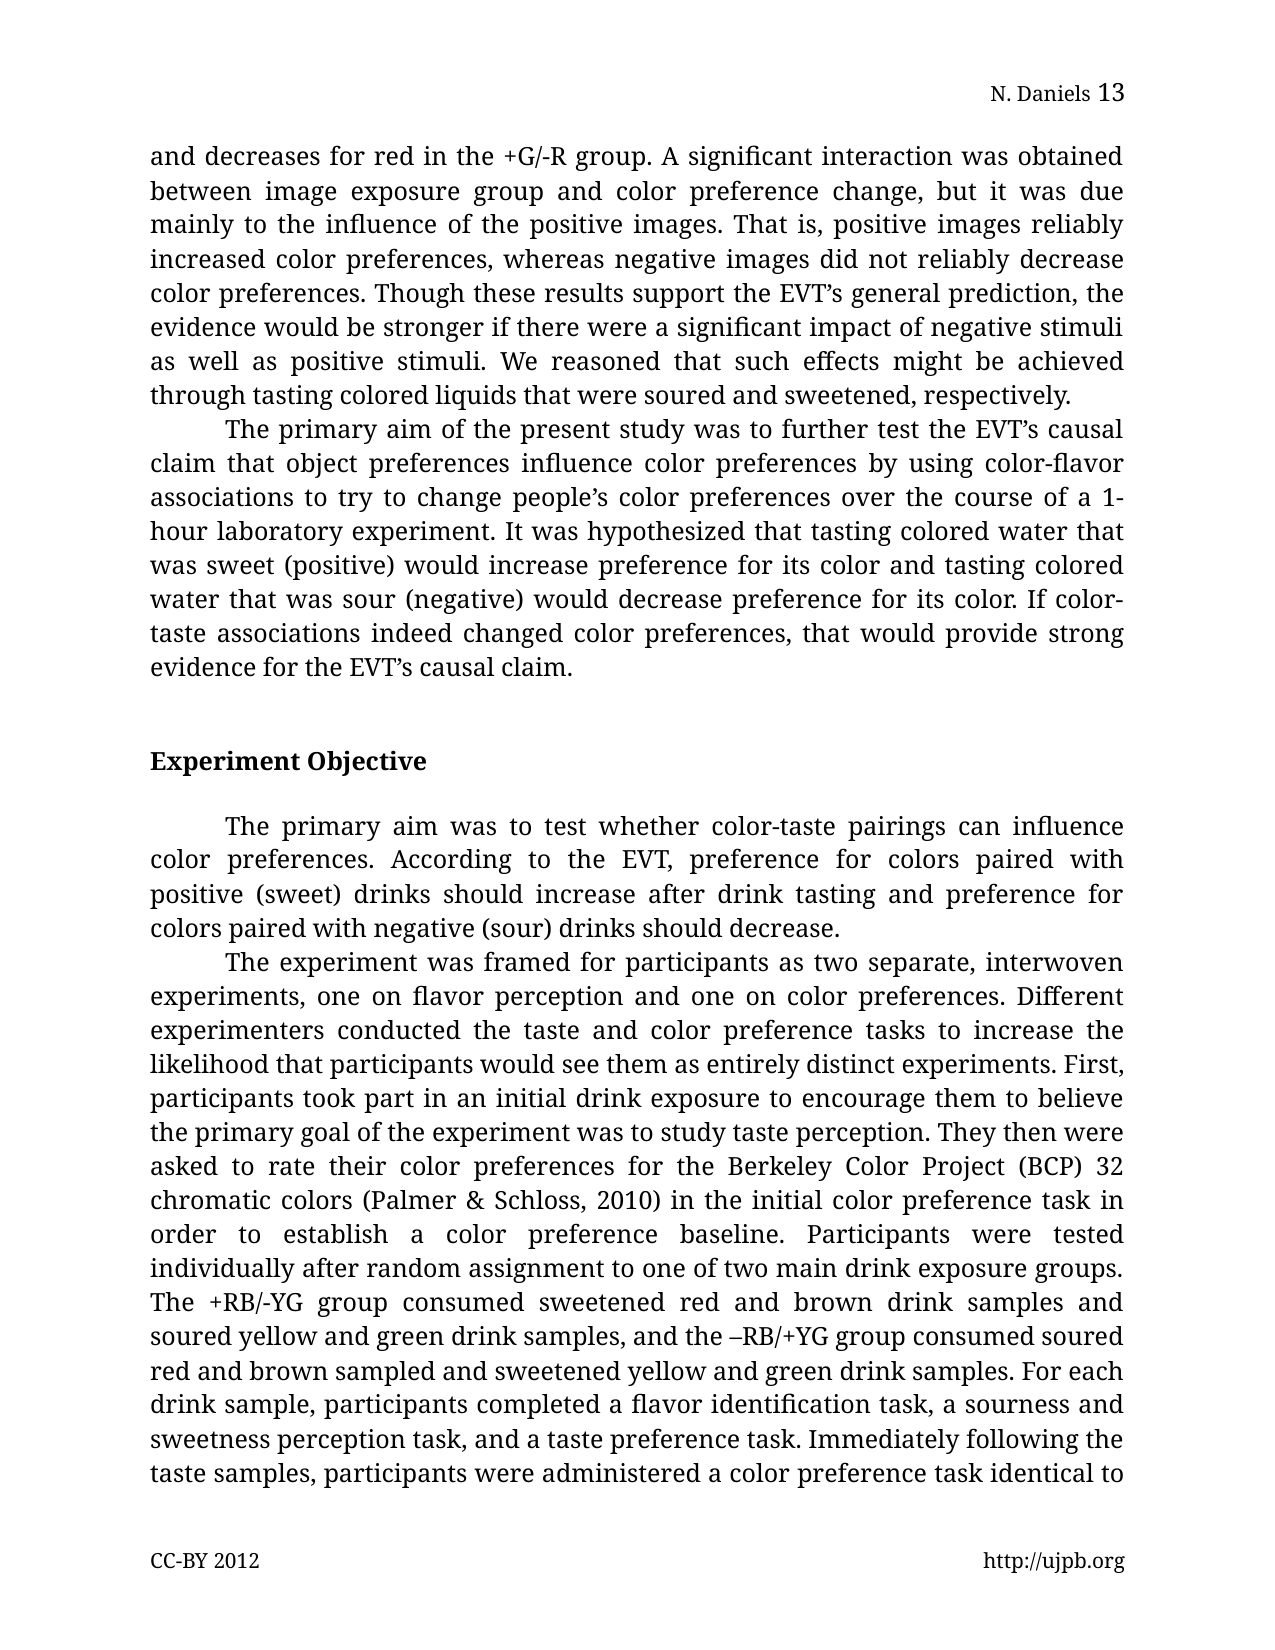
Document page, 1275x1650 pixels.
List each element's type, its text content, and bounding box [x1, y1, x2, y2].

subtitle Experiment Objective [150, 744, 1125, 778]
text The primary aim of the present study was to further test the EVT’s causal claim that object preferences influence color preferences by using color-flavor associations to try to change people’s color preferences over the course of a 1-hour laboratory experiment. It was hypothesized that tasting colored water that was sweet (positive) would increase preference for its color and tasting colored water that was sour (negative) would decrease preference for its color. If color-taste associations indeed changed color preferences, that would provide strong evidence for the EVT’s causal claim. [150, 412, 1125, 684]
text and decreases for red in the +G/-R group. A significant interaction was obtained between image exposure group and color preference change, but it was due mainly to the influence of the positive images. That is, positive images reliably increased color preferences, whereas negative images did not reliably decrease color preferences. Though these results support the EVT’s general prediction, the evidence would be stronger if there were a significant impact of negative stimuli as well as positive stimuli. We reasoned that such effects might be achieved through tasting colored liquids that were soured and sweetened, respectively. [150, 139, 1125, 412]
text The primary aim was to test whether color-taste pairings can influence color preferences. According to the EVT, preference for colors paired with positive (sweet) drinks should increase after drink tasting and preference for colors paired with negative (sour) drinks should decrease. [150, 808, 1125, 944]
text The experiment was framed for participants as two separate, interwoven experiments, one on flavor perception and one on color preferences. Different experimenters conducted the taste and color preference tasks to increase the likelihood that participants would see them as entirely distinct experiments. First, participants took part in an initial drink exposure to encourage them to believe the primary goal of the experiment was to study taste perception. They then were asked to rate their color preferences for the Berkeley Color Project (BCP) 32 chromatic colors (Palmer & Schloss, 2010) in the initial color preference task in order to establish a color preference baseline. Participants were tested individually after random assignment to one of two main drink exposure groups. The +RB/-YG group consumed sweetened red and brown drink samples and soured yellow and green drink samples, and the –RB/+YG group consumed soured red and brown sampled and sweetened yellow and green drink samples. For each drink sample, participants completed a flavor identification task, a sourness and sweetness perception task, and a taste preference task. Immediately following the taste samples, participants were administered a color preference task identical to [150, 944, 1125, 1489]
